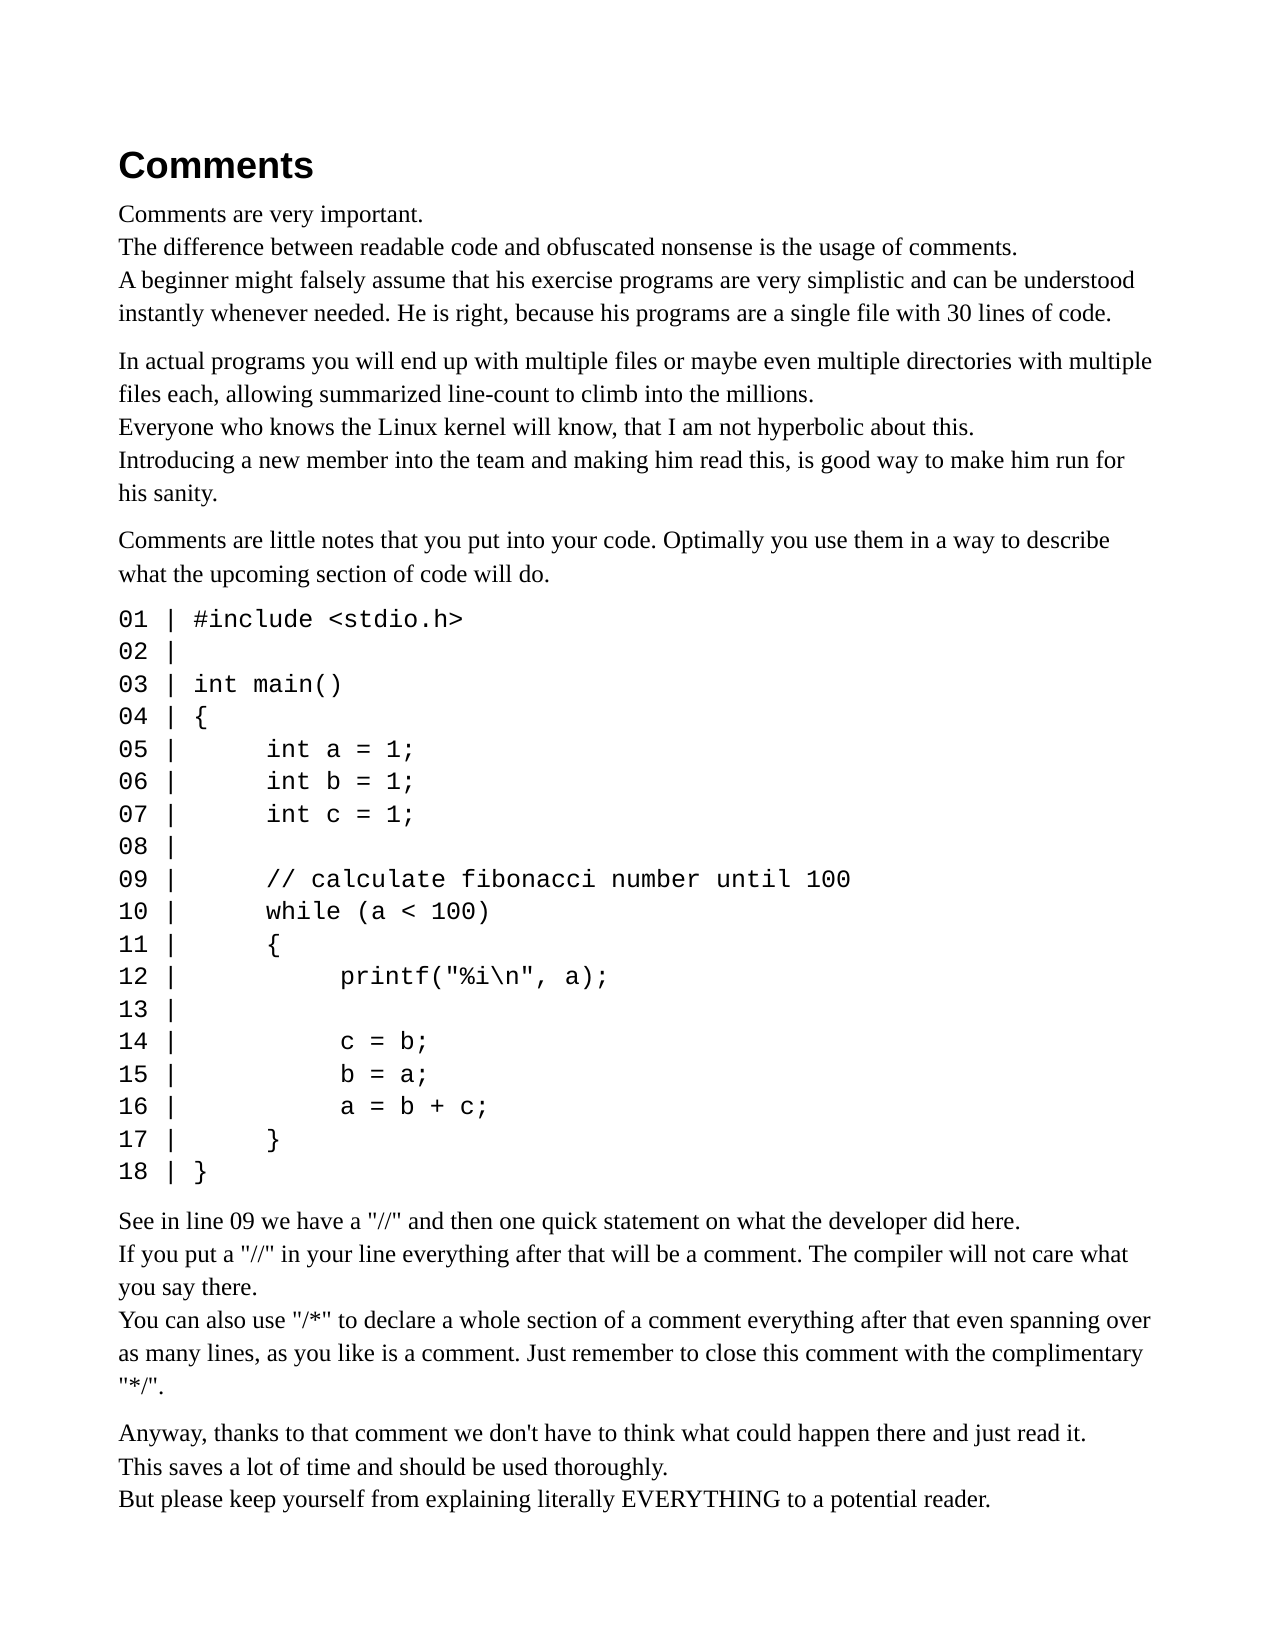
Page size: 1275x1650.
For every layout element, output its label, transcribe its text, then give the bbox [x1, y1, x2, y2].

text 01 | #include <stdio.h> 02 | 03 | int main() 04 | { 05 | int a = 1; 06 | int b = 1; 07 | int c = 1; 08 | 09 | // calculate fibonacci number until 100 10 | while (a < 100) 11 | { 12 | printf("%i\n", a); 13 | 14 | c = b; 15 | b = a; 16 | a = b + c; 17 | } 18 | } [118, 606, 1157, 1187]
text Comments are very important. The difference between readable code and obfuscated nonsense is the usage of comments. A beginner might falsely assume that his exercise programs are very simplistic and can be understood instantly whenever needed. He is right, because his programs are a single file with 30 lines of code. [118, 199, 1157, 327]
text Comments are little notes that you put into your code. Optimally you use them in a way to describe what the upcoming section of code will do. [118, 526, 1157, 587]
text Anyway, thanks to that comment we don't have to think what could happen there and just read it. This saves a lot of time and should be used thoroughly. But please keep yourself from explaining literally EVERYTHING to a potential reader. [118, 1418, 1157, 1513]
text In actual programs you will end up with multiple files or maybe even multiple directories with multiple files each, allowing summarized line-count to climb into the millions. Everyone who knows the Linux kernel will know, that I am not hyperbolic about this. Introducing a new member into the team and making him read this, is good way to make him run for his sanity. [118, 346, 1157, 507]
text See in line 09 we have a "//" and then one quick statement on what the developer did here. If you put a "//" in your line everything after that will be a comment. The compiler will not care what you say there. You can also use "/*" to declare a whole section of a comment everything after that even spanning over as many lines, as you like is a comment. Just remember to close this comment with the complimentary "*/". [118, 1206, 1157, 1400]
subtitle Comments [118, 143, 1157, 187]
